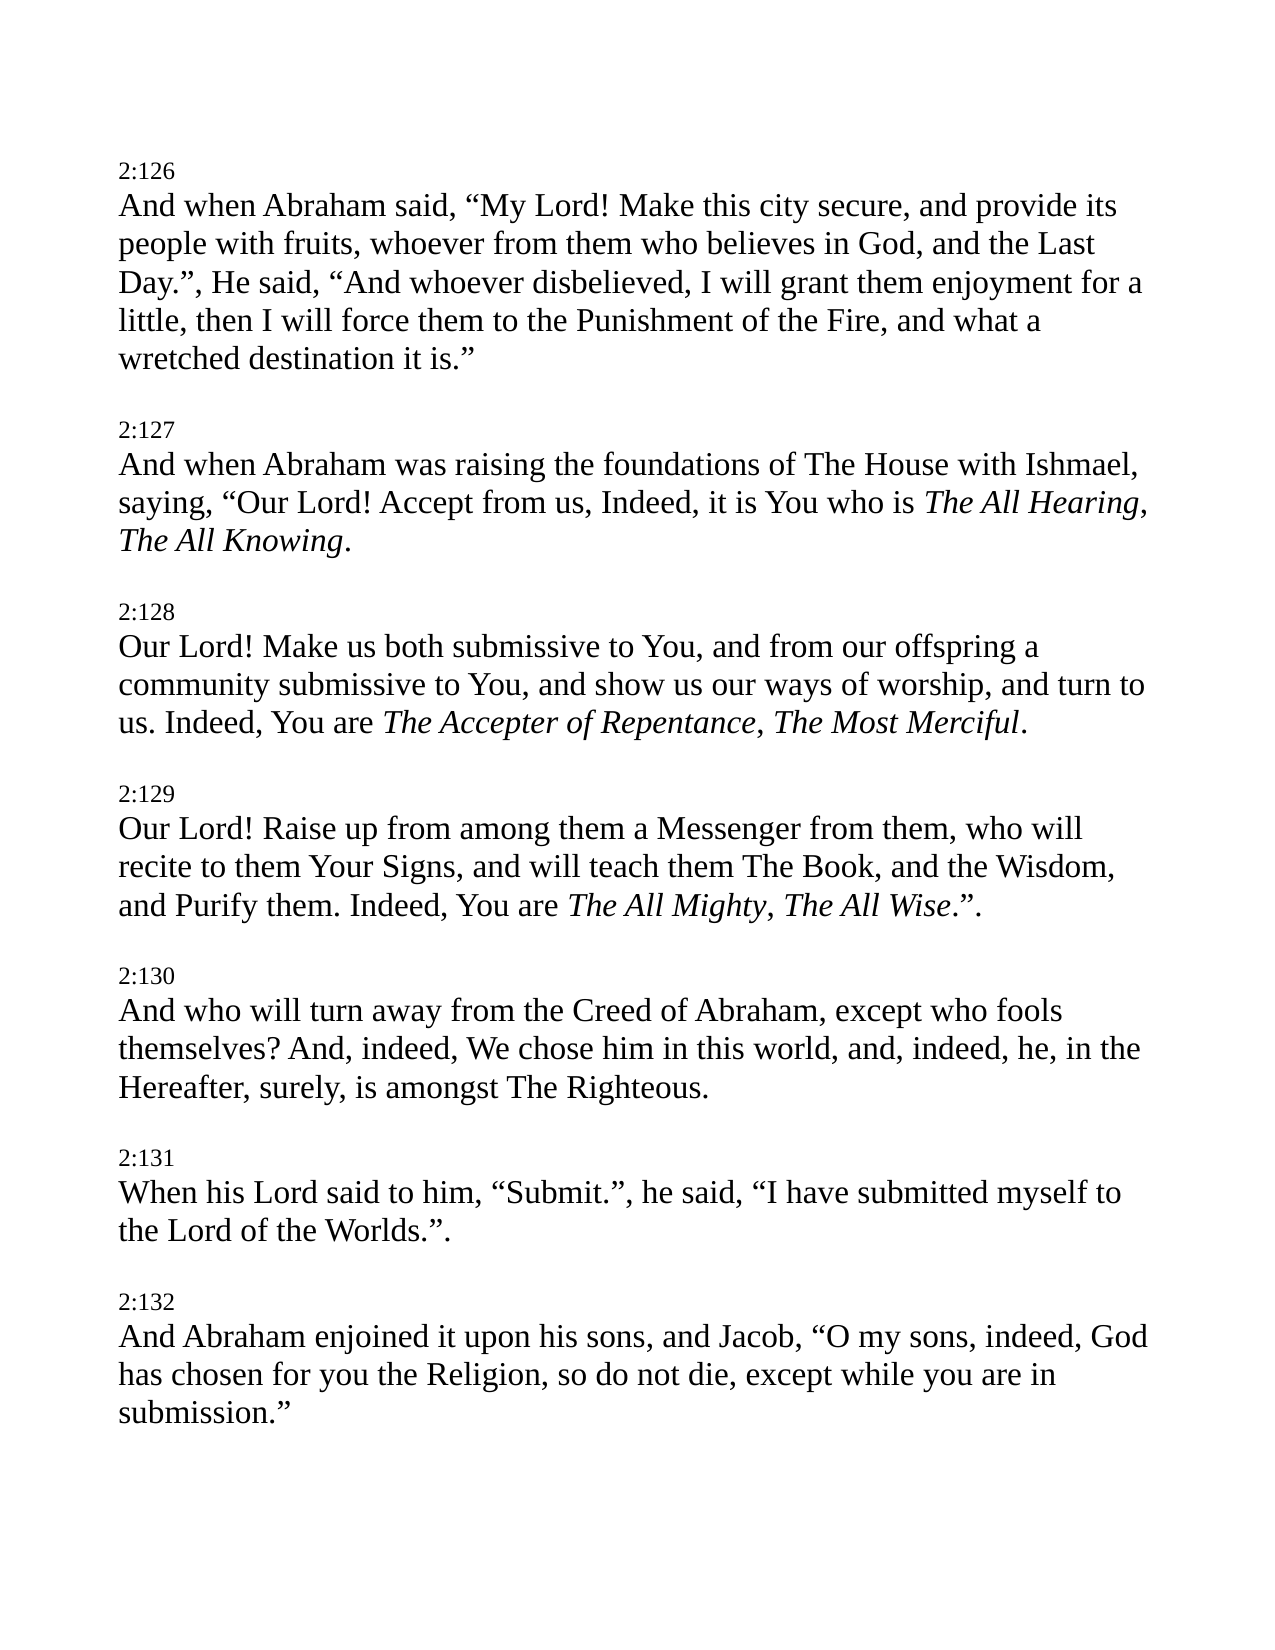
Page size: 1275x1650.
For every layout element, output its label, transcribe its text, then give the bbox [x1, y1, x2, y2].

text 2:126 [118, 156, 1157, 185]
text And when Abraham was raising the foundations of The House with Ishmael, saying, “Our Lord! Accept from us, Indeed, it is You who is The All Hearing, The All Knowing. [118, 444, 1157, 559]
text 2:131 [118, 1143, 1157, 1172]
text 2:132 [118, 1287, 1157, 1316]
text When his Lord said to him, “Submit.”, he said, “I have submitted myself to the Lord of the Worlds.”. [118, 1172, 1157, 1249]
text 2:130 [118, 961, 1157, 990]
text Our Lord! Raise up from among them a Messenger from them, who will recite to them Your Signs, and will teach them The Book, and the Wisdom, and Purify them. Indeed, You are The All Mighty, The All Wise.”. [118, 808, 1157, 923]
text And Abraham enjoined it upon his sons, and Jacob, “O my sons, indeed, God has chosen for you the Religion, so do not die, except while you are in submission.” [118, 1316, 1157, 1431]
text And who will turn away from the Creed of Abraham, except who fools themselves? And, indeed, We chose him in this world, and, indeed, he, in the Hereafter, surely, is amongst The Righteous. [118, 990, 1157, 1105]
text Our Lord! Make us both submissive to You, and from our offspring a community submissive to You, and show us our ways of worship, and turn to us. Indeed, You are The Accepter of Repentance, The Most Merciful. [118, 626, 1157, 741]
text And when Abraham said, “My Lord! Make this city secure, and provide its people with fruits, whoever from them who believes in God, and the Last Day.”, He said, “And whoever disbelieved, I will grant them enjoyment for a little, then I will force them to the Punishment of the Fire, and what a wretched destination it is.” [118, 185, 1157, 377]
text 2:129 [118, 779, 1157, 808]
text 2:127 [118, 415, 1157, 444]
text 2:128 [118, 597, 1157, 626]
